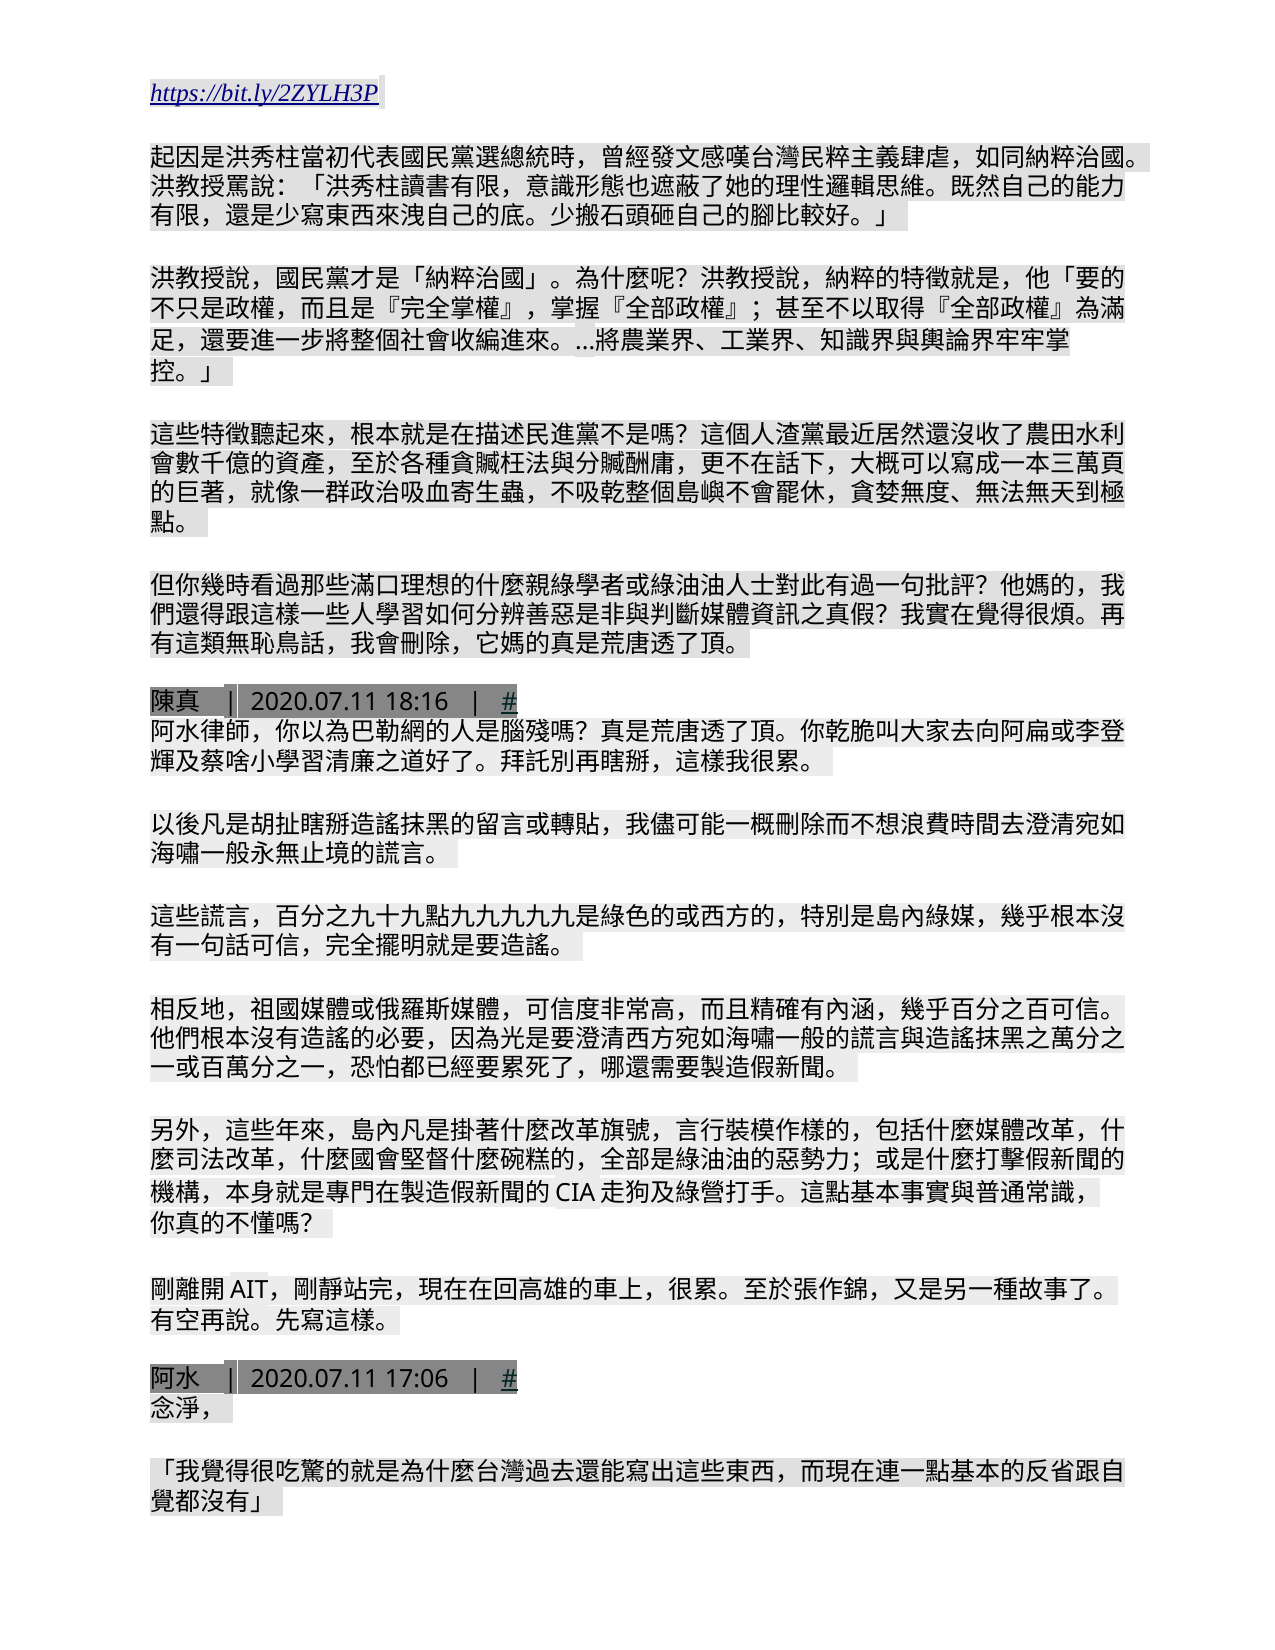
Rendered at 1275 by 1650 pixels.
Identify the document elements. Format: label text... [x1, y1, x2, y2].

text 阿水 | 2020.07.11 17:06 | # [150, 1360, 1125, 1394]
text (續) 靜站結束，回到高雄了，感覺就像脫了一層皮。最近天熱高溫，靜站要防止脫水。各人應衡量己身健康狀況，切莫勉強來參加。AIT 那邊比較沒有日曬，但是，重點是高溫而非陽光，沒有直接日曬還是一樣會有熱衰竭或甚至中暑的危險；若沒有及時降溫散熱或補充鹽水與運動飲料等，會有致死高風險，特別是幼兒與老人或有三高問題及體重過重者，不可不慎。 接續之前說的。阿水律師拜託別再亂貼了。你怎麼會去找一些綠到爆、綠到化膿流汁的綠媒記者，要我們向他們學習如何判斷新聞品質與資訊真假？那就好像要我們向詐騙集團學習如何培養誠實的美德一樣荒唐。拜託，這裏不是巴勒網幼兒園，我們也不是腦殘，你常貼這樣一些東西我真的覺得很累。 我不知道你推薦的這位洪聖斐是誰，但我知道這位媒體高層所屬的「新頭殼」媒體，簡直就是綠到爆，綠到化膿流汁。你從一個人的一些言論，馬上就能知道對方之知識與文化水平及道德素質。比方說，你看這位洪記者兼洪教授寫的文章： https://bit.ly/2ZgJoKa 標題寫著：「韓導給全台灣人民上的一次寶貴的媒體識讀課」。內文則說：韓國瑜的「行徑」，為大家「示範」了他「如何製造媒體亂象」。很離譜吧！韓國瑜居然變成「媒體亂象」的凶手。為什麼呢？洪記者說，因為韓國瑜在「總統選舉政見會上說自己被90%的媒體抹黑」。洪記者說這是「鬼扯」。 可是，這不是明明白白的事實嗎？怎麼會是鬼扯？洪記者譴責說：韓國瑜為何不提他選高雄市長時媒體大多對他採「正面」報導？洪說，就是這樣一種「媒體跟風」、「媒體亂象」，才讓韓國瑜選上高雄市長。洪說，韓國瑜不能怪90%的媒體抹黑，而只能「怪他自己在高雄太混了，混到市民怨聲載道」，使得媒體「不得不」誠實報導韓國瑜的真相。因此，正是韓國瑜自己製造了「媒體亂象」。 最後，洪記者兼洪教授並呼籲「視聽大眾」務必擁有阿水律師所推薦的什麼「媒體閱聽素養」，要大家學習如何去判斷媒體的好壞。洪說，他在大學任教，他的學生們懂得從各個指標去判斷媒體好壞，結果學生們一致認為蘋果日報最為客觀中立。 它媽的，蘋果日報是CIA辦的報紙，還會客觀中立？ 洪記者兼洪教授還教訓韓國瑜說：「享有鎂光燈的人，豈可只想著被吹捧，不容檢視？」 洪記者兼洪教授的結論是：「韓國瑜給大家上了寶貴的一課，提供了重要的負面教材！想要擺脫媒體亂象，請大家千萬要記住這個教訓，不要再讓有權有勢的人結合有錢可以壓死人的，威脅利誘媒體去做惡了！ 你看，這種記者，這種教授，很荒唐很不可思議吧！這種鳥話居然也講得出來！真是很可恥！每天鋪天蓋地抹黑造謠無所不用其極的齷齪綠媒沒有錯，反而是每天被造謠抹黑栽贓醜化整整一兩年的韓國瑜，反倒成為製造媒體亂象的負面教材。他媽的講這種話還有人性嗎？ 洪罵完韓國瑜製造媒體亂象之後，接著罵馬英九和柯文哲說，在他們的主政下，「記者不但被警察打，甚至還被警察拘禁」，並同時譴責香港警察不但「毆打手無寸鐵的民眾，而且同樣也不放過媒體」。 洪記者兼洪教授網上文章一大堆，荒腔走板，睜眼說瞎話。我覺得，一個學生，除非極重度腦殘，否則遇到這種老師應該會吐血吧？ 我再舉一篇為例，洪寫於今年四月二十二日： https://bit.ly/2Cv1LlB 標題是：「打大學生的到大學演講，台灣平行時空的荒謬見證」。內文誣指統促黨主席張安樂之統促黨「毆打大學生」，洪說，這樣一個人憑什麼被邀請到大學演講？ 洪說：「此一邀請活動已違背知識人的學術份際，濫用了社會授予大學的講學自由」，「這整件事情見證了台灣平行時空的荒謬：打大學生的人利用講學自由到大學對大學生演講，反對言論自由的假藉言論自由散播假訊息，反民主選舉的 (馬英九) 利用民主選舉當了8年總統。」 洪先生的結論是：「台灣是個平行空間。我們需要的轉型正義，不是只追究過去獨裁者及其黨羽的種種暴行，而是要徹底翻轉獨裁時代留下來的反民主、反自由政治文化。正如戰後德國與日本的重建，是從『去納粹』與『去軍國主義』著手，台灣也需要徹底的去除獨裁專制時代遺留下來的文化。」 一個人，居然可以胡扯瞎掰到這種地步，我真是很無言。他是以為台灣人全是腦殘嗎？ 罵完統促黨和國民黨「反民主」、「反自由」、「反選舉」的「獨裁暴行」之後，洪記者兼洪教授高聲歌頌起香港覺青的偉大革命行動來了，說這是「基督教倫理學」對於中共暴政的一種偉大的「武力反抗」。他說：「香港人面對『持續性的威脅與殺害無辜人命』的暴力政權，若還要譴責人民武裝抗暴，那是假中立且不符合聖經的教導。」 https://bit.ly/2AO9hYo 在另一篇文章裏，洪教授這回是譴責洪秀柱，並進一步比較國民黨與納粹的「多麼相似」。標題是：「中國國民黨黨國體制與納粹治國異曲同工」。 https://bit.ly/2ZYLH3P 起因是洪秀柱當初代表國民黨選總統時，曾經發文感嘆台灣民粹主義肆虐，如同納粹治國。洪教授罵說：「洪秀柱讀書有限，意識形態也遮蔽了她的理性邏輯思維。既然自己的能力有限，還是少寫東西來洩自己的底。少搬石頭砸自己的腳比較好。」 洪教授說，國民黨才是「納粹治國」。為什麼呢？洪教授說，納粹的特徵就是，他「要的不只是政權，而且是『完全掌權』，掌握『全部政權』；甚至不以取得『全部政權』為滿足，還要進一步將整個社會收編進來。...將農業界、工業界、知識界與輿論界牢牢掌控。」 這些特徵聽起來，根本就是在描述民進黨不是嗎？這個人渣黨最近居然還沒收了農田水利會數千億的資產，至於各種貪贓枉法與分贓酬庸，更不在話下，大概可以寫成一本三萬頁的巨著，就像一群政治吸血寄生蟲，不吸乾整個島嶼不會罷休，貪婪無度、無法無天到極點。 但你幾時看過那些滿口理想的什麼親綠學者或綠油油人士對此有過一句批評？他媽的，我們還得跟這樣一些人學習如何分辨善惡是非與判斷媒體資訊之真假？我實在覺得很煩。再有這類無恥鳥話，我會刪除，它媽的真是荒唐透了頂。 [150, 75, 1125, 658]
text 念淨， 「我覺得很吃驚的就是為什麼台灣過去還能寫出這些東西，而現在連一點基本的反省跟自覺都沒有」 [150, 1394, 1125, 1550]
text 陳真 | 2020.07.11 18:16 | # [150, 683, 1125, 718]
text 阿水律師，你以為巴勒網的人是腦殘嗎？真是荒唐透了頂。你乾脆叫大家去向阿扁或李登輝及蔡啥小學習清廉之道好了。拜託別再瞎掰，這樣我很累。 以後凡是胡扯瞎掰造謠抹黑的留言或轉貼，我儘可能一概刪除而不想浪費時間去澄清宛如海嘯一般永無止境的謊言。 這些謊言，百分之九十九點九九九九九是綠色的或西方的，特別是島內綠媒，幾乎根本沒有一句話可信，完全擺明就是要造謠。 相反地，祖國媒體或俄羅斯媒體，可信度非常高，而且精確有內涵，幾乎百分之百可信。他們根本沒有造謠的必要，因為光是要澄清西方宛如海嘯一般的謊言與造謠抹黑之萬分之一或百萬分之一，恐怕都已經要累死了，哪還需要製造假新聞。 另外，這些年來，島內凡是掛著什麼改革旗號，言行裝模作樣的，包括什麼媒體改革，什麼司法改革，什麼國會堅督什麼碗糕的，全部是綠油油的惡勢力；或是什麼打擊假新聞的機構，本身就是專門在製造假新聞的CIA走狗及綠營打手。這點基本事實與普通常識，你真的不懂嗎？ 剛離開AIT，剛靜站完，現在在回高雄的車上，很累。至於張作錦，又是另一種故事了。有空再說。先寫這樣。 [150, 718, 1125, 1335]
